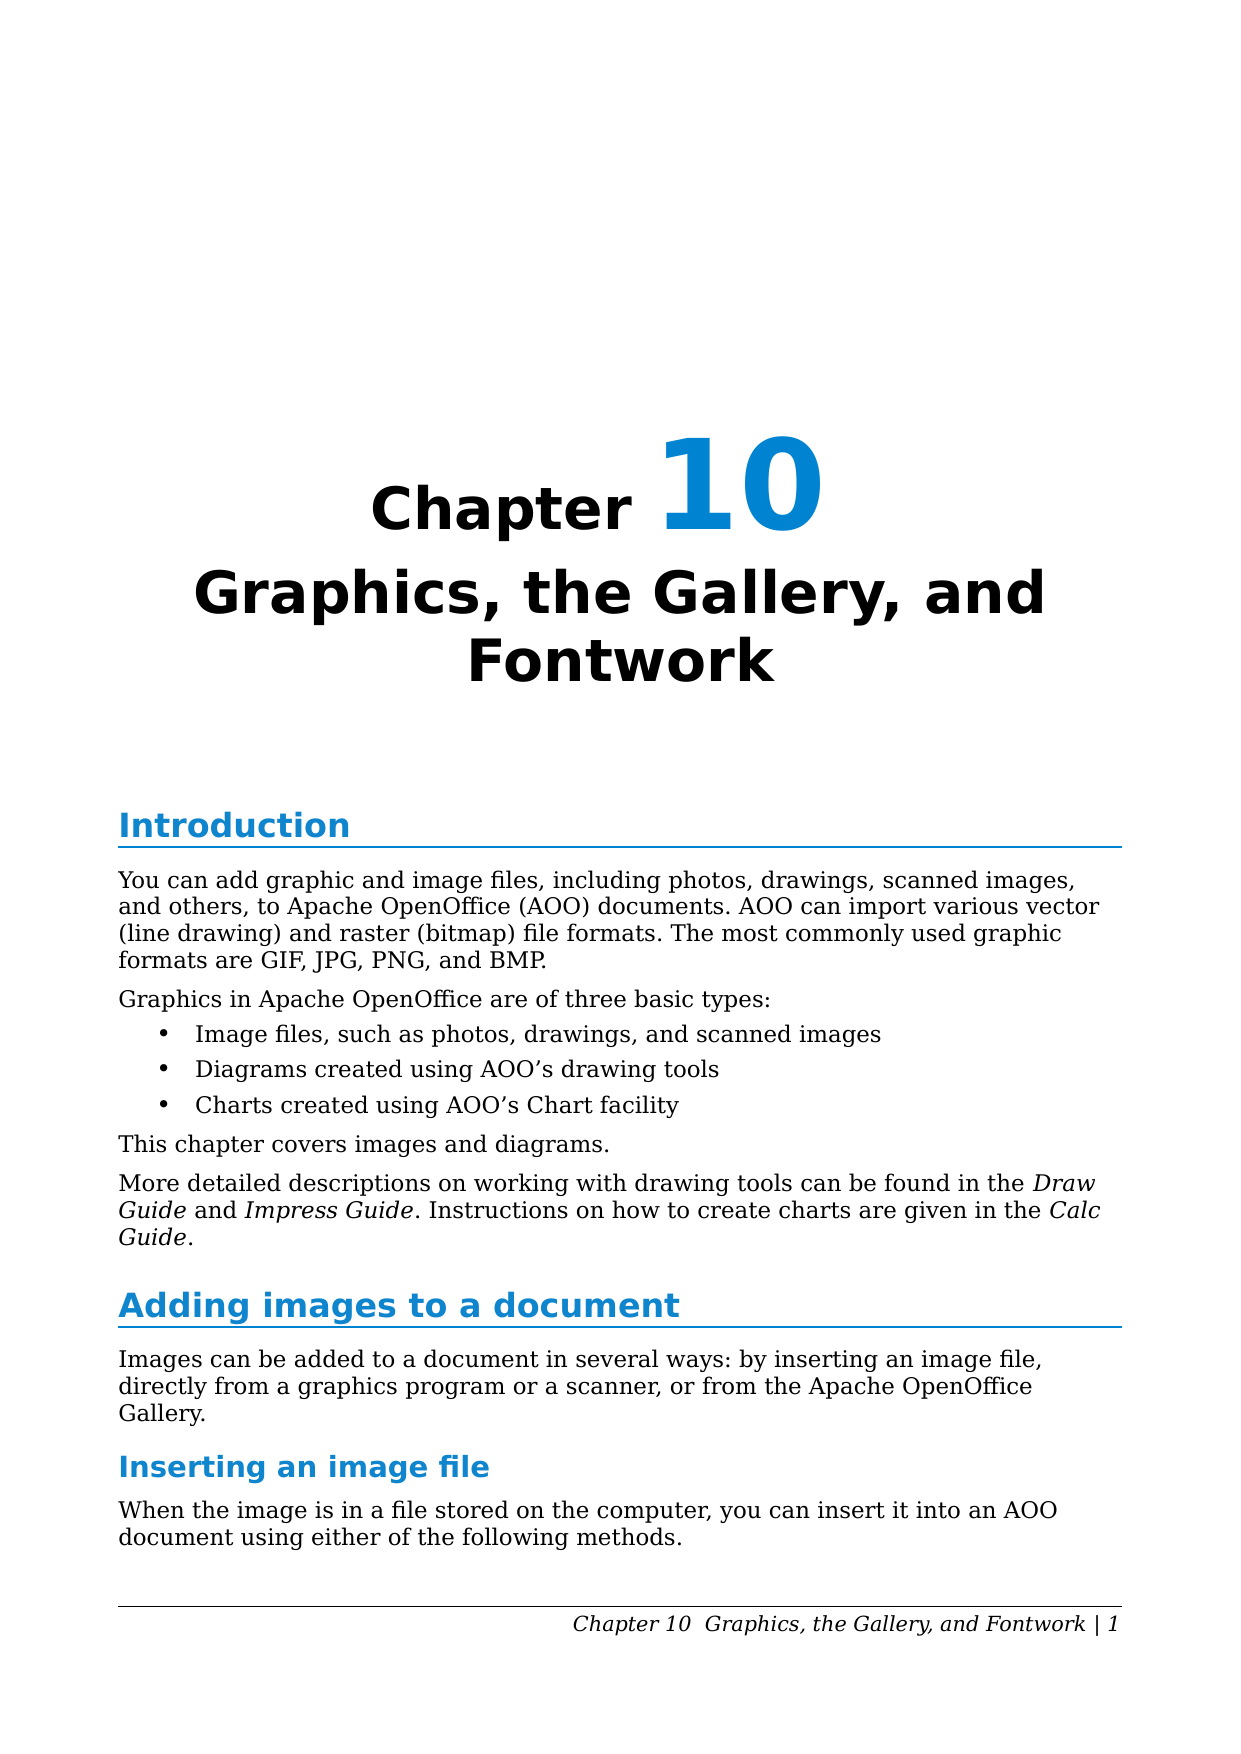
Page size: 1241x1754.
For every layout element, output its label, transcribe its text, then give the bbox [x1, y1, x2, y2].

text When the image is in a file stored on the computer, you can insert it into an AOO document using either of the following methods. [118, 1497, 1122, 1551]
subtitle Adding images to a document [118, 1287, 1122, 1326]
text This chapter covers images and diagrams. [118, 1131, 1122, 1158]
subtitle Introduction [118, 807, 1122, 846]
subtitle Chapter 10 Graphics, the Gallery, and Fontwork [118, 413, 1122, 695]
subtitle Inserting an image file [118, 1451, 1122, 1485]
text Images can be added to a document in several ways: by inserting an image file, directly from a graphics program or a scanner, or from the Apache OpenOffice Gallery. [118, 1347, 1122, 1427]
text More detailed descriptions on working with drawing tools can be found in the Draw Guide and Impress Guide. Instructions on how to create charts are given in the Calc Guide. [118, 1171, 1122, 1251]
list Diagrams created using AOO’s drawing tools [156, 1054, 1122, 1084]
list Graphics in Apache OpenOffice are of three basic types: [118, 986, 1122, 1013]
list Image files, such as photos, drawings, and scanned images [156, 1019, 1122, 1048]
list Charts created using AOO’s Chart facility [156, 1090, 1122, 1119]
text You can add graphic and image files, including photos, drawings, scanned images, and others, to Apache OpenOffice (AOO) documents. AOO can import various vector (line drawing) and raster (bitmap) file formats. The most commonly used graphic formats are GIF, JPG, PNG, and BMP. [118, 867, 1122, 973]
